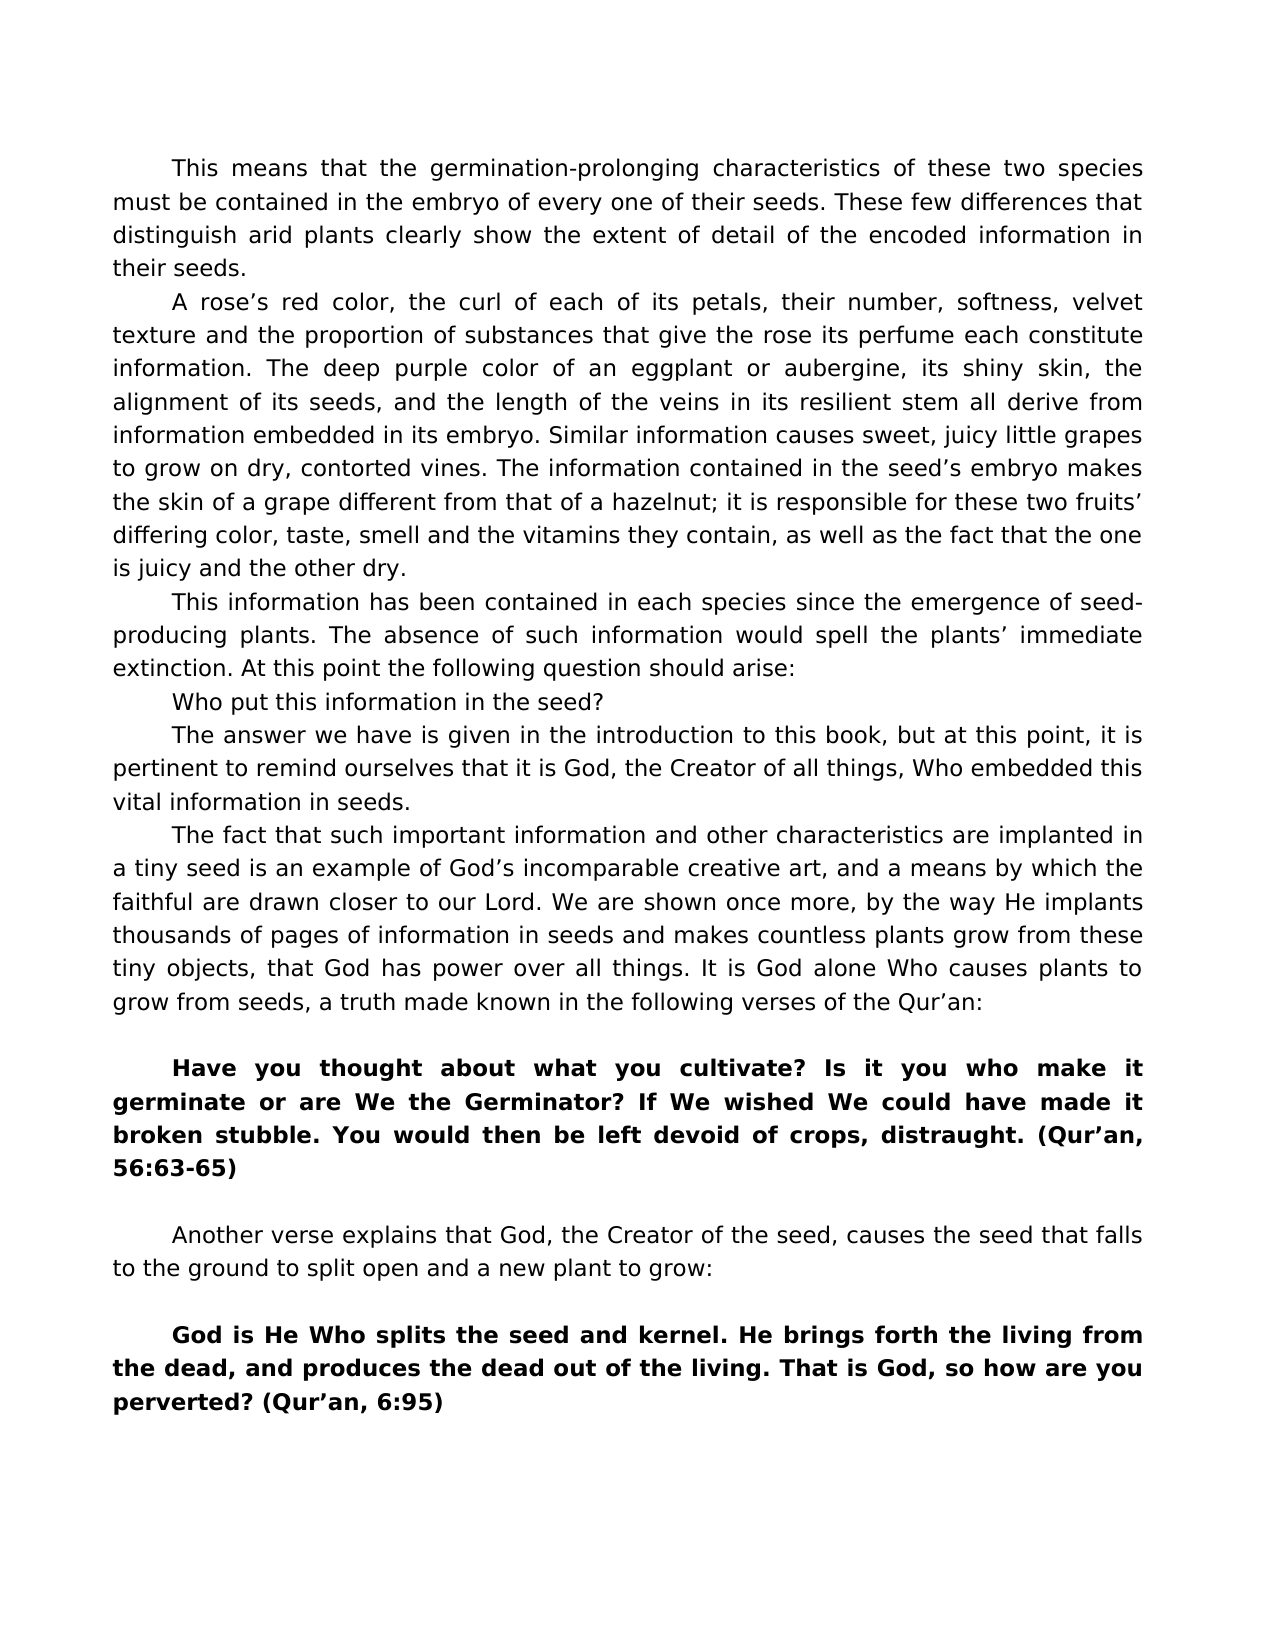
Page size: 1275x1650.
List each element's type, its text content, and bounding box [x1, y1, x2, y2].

text This means that the germination-prolonging characteristics of these two species must be contained in the embryo of every one of their seeds. These few differences that distinguish arid plants clearly show the extent of detail of the encoded information in their seeds. [112, 150, 1145, 283]
text The answer we have is given in the introduction to this book, but at this point, it is pertinent to remind ourselves that it is God, the Creator of all things, Who embedded this vital information in seeds. [112, 717, 1145, 817]
text Have you thought about what you cultivate? Is it you who make it germinate or are We the Germinator? If We wished We could have made it broken stubble. You would then be left devoid of crops, distraught. (Qur’an, 56:63-65) [112, 1050, 1145, 1183]
text Another verse explains that God, the Creator of the seed, causes the seed that falls to the ground to split open and a new plant to grow: [112, 1217, 1145, 1283]
text God is He Who splits the seed and kernel. He brings forth the living from the dead, and produces the dead out of the living. That is God, so how are you perverted? (Qur’an, 6:95) [112, 1317, 1145, 1417]
text The fact that such important information and other characteristics are implanted in a tiny seed is an example of God’s incomparable creative art, and a means by which the faithful are drawn closer to our Lord. We are shown once more, by the way He implants thousands of pages of information in seeds and makes countless plants grow from these tiny objects, that God has power over all things. It is God alone Who causes plants to grow from seeds, a truth made known in the following verses of the Qur’an: [112, 817, 1145, 1017]
text This information has been contained in each species since the emergence of seed-producing plants. The absence of such information would spell the plants’ immediate extinction. At this point the following question should arise: [112, 583, 1145, 683]
text Who put this information in the seed? [112, 683, 1145, 717]
text A rose’s red color, the curl of each of its petals, their number, softness, velvet texture and the proportion of substances that give the rose its perfume each constitute information. The deep purple color of an eggplant or aubergine, its shiny skin, the alignment of its seeds, and the length of the veins in its resilient stem all derive from information embedded in its embryo. Similar information causes sweet, juicy little grapes to grow on dry, contorted vines. The information contained in the seed’s embryo makes the skin of a grape different from that of a hazelnut; it is responsible for these two fruits’ differing color, taste, smell and the vitamins they contain, as well as the fact that the one is juicy and the other dry. [112, 283, 1145, 583]
